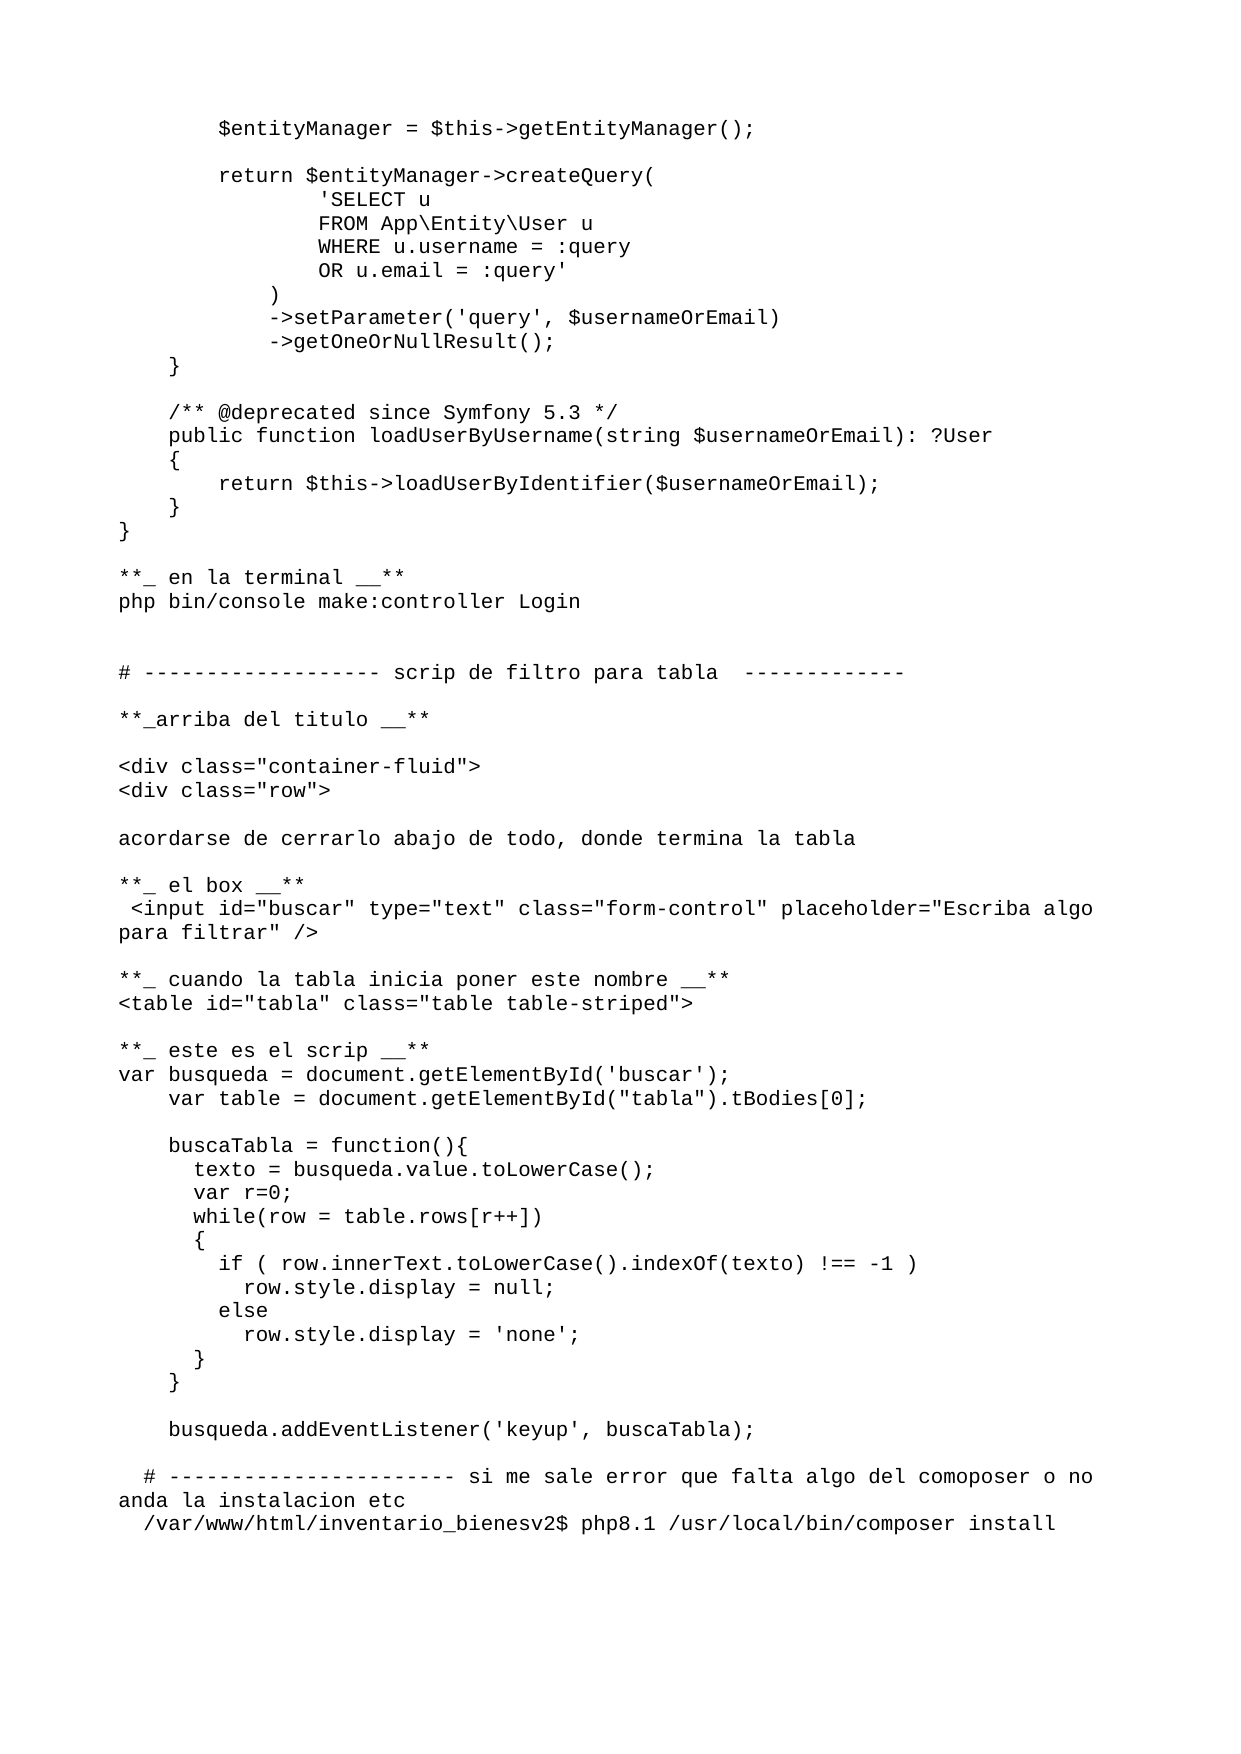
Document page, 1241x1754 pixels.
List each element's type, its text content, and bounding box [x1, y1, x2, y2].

text { [118, 1229, 1122, 1253]
text FROM App\Entity\User u [118, 213, 1122, 236]
text var table = document.getElementById("tabla").tBodies[0]; [118, 1088, 1122, 1111]
text 'SELECT u [118, 189, 1122, 213]
text **_arriba del titulo __** [118, 709, 1122, 733]
text <div class="row"> [118, 780, 1122, 804]
text **_ el box __** [118, 875, 1122, 898]
text } [118, 520, 1122, 544]
text /** @deprecated since Symfony 5.3 */ [118, 402, 1122, 426]
text **_ en la terminal __** [118, 567, 1122, 591]
text php bin/console make:controller Login [118, 591, 1122, 615]
text while(row = table.rows[r++]) [118, 1206, 1122, 1229]
text ->setParameter('query', $usernameOrEmail) [118, 307, 1122, 331]
text ->getOneOrNullResult(); [118, 331, 1122, 354]
text # ----------------------- si me sale error que falta algo del comoposer o no anda la instalacion etc [118, 1466, 1122, 1513]
text if ( row.innerText.toLowerCase().indexOf(texto) !== -1 ) [118, 1253, 1122, 1277]
text <input id="buscar" type="text" class="form-control" placeholder="Escriba algo para filtrar" /> [118, 898, 1122, 946]
text **_ cuando la tabla inicia poner este nombre __** [118, 969, 1122, 993]
text /var/www/html/inventario_bienesv2$ php8.1 /usr/local/bin/composer install [118, 1513, 1122, 1537]
text WHERE u.username = :query [118, 236, 1122, 260]
text ) [118, 284, 1122, 307]
text } [118, 1348, 1122, 1371]
text } [118, 354, 1122, 378]
text row.style.display = 'none'; [118, 1324, 1122, 1348]
text OR u.email = :query' [118, 260, 1122, 284]
text { [118, 449, 1122, 473]
text var busqueda = document.getElementById('buscar'); [118, 1064, 1122, 1088]
text busqueda.addEventListener('keyup', buscaTabla); [118, 1419, 1122, 1442]
text else [118, 1300, 1122, 1324]
text # ------------------- scrip de filtro para tabla ------------- [118, 662, 1122, 686]
text <table id="tabla" class="table table-striped"> [118, 993, 1122, 1017]
text public function loadUserByUsername(string $usernameOrEmail): ?User [118, 426, 1122, 449]
text buscaTabla = function(){ [118, 1135, 1122, 1158]
text } [118, 496, 1122, 520]
text <div class="container-fluid"> [118, 757, 1122, 780]
text } [118, 1371, 1122, 1395]
text texto = busqueda.value.toLowerCase(); [118, 1158, 1122, 1182]
text return $this->loadUserByIdentifier($usernameOrEmail); [118, 473, 1122, 496]
text $entityManager = $this->getEntityManager(); [118, 118, 1122, 142]
text acordarse de cerrarlo abajo de todo, donde termina la tabla [118, 827, 1122, 851]
text var r=0; [118, 1182, 1122, 1206]
text **_ este es el scrip __** [118, 1040, 1122, 1064]
text row.style.display = null; [118, 1277, 1122, 1300]
text return $entityManager->createQuery( [118, 165, 1122, 189]
